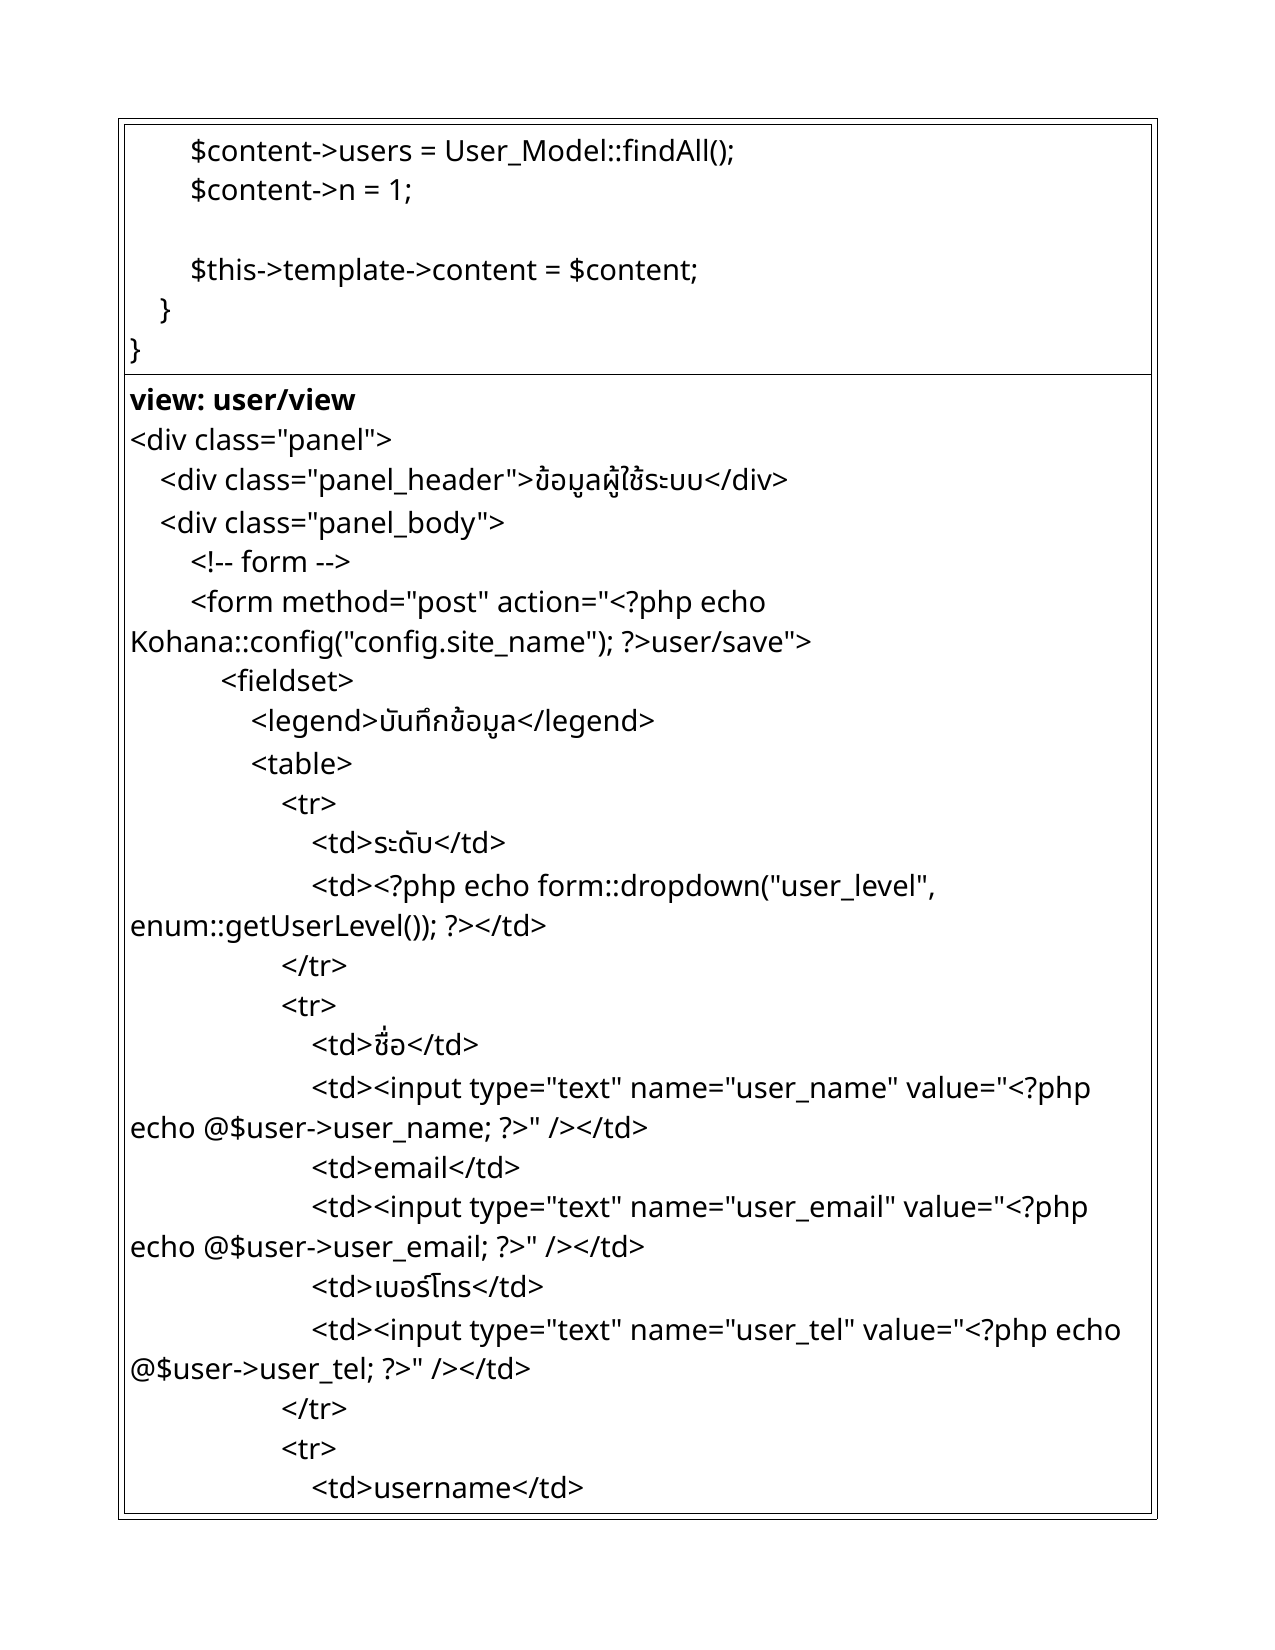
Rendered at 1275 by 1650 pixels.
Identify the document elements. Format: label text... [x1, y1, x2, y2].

table_cell controller: user action: view [119, 119, 1157, 1519]
table_cell view: user/view <div class="panel"> <div class="panel_header">ข้อมูลผู้ใช้ระบบ</div> <div class="panel_body"> <!-- form --> <form method="post" action="<?php echo Kohana::config("config.site_name"); ?>user/save"> <fieldset> <legend>บันทึกข้อมูล</legend> <table> <tr> <td>ระดับ</td> <td><?php echo form::dropdown("user_level", enum::getUserLevel()); ?></td> </tr> <tr> <td>ชื่อ</td> <td><input type="text" name="user_name" value="<?php echo @$user->user_name; ?>" /></td> <td>email</td> <td><input type="text" name="user_email" value="<?php echo @$user->user_email; ?>" /></td> <td>เบอร์โทร</td> <td><input type="text" name="user_tel" value="<?php echo @$user->user_tel; ?>" /></td> </tr> <tr> <td>username</td> <td><input type="text" name="user_username" value="<?php echo @$user->user_username; ?>" /></td> <td>password</td> <td><input type="password" name="user_password" /></td> <td>ยืนยัน password</td> <td><input type="password" name="user_password_confirm" /></td> </tr> <tr> <td></td> <td><input type="submit" value="บันทึก" class="app_button" /></td> </tr> </table> </fieldset> <input type="hidden" name="id" value="<?php echo @$user->id; ?>" /> </form> <!-- data --> <table class="grid"> <thead> <tr> <td width="30px">no</td> <td width="150px">ชื่อ</td> <td width="200px">email</td> <td width="120px">วันที่บันทึก</td> <td width="100px">ระดับ</td> <td width="100px">username</td> <td width="100px">password</td> <td width="25px">แก้ไข</td> <td width="25px">ลบ</td> </tr> </thead> <tbody> <?php foreach ($users as $user): ?> <tr> <td align="right" class="grid_left"><?php echo $n++; ?></td> <td><?php echo $user->user_name; ?></td> <td><?php echo $user->user_email; ?></td> <td align="center"><?php echo kdate::to_thai_day($user->user_created_date); ?></td> <td align="center"><?php echo $user->user_level; ?></td> <td align="center"><?php echo $user->user_username; ?></td> <td align="center"><?php echo $user->user_password; ?></td> <td align="center"> <a href="<?php echo Kohana::config("config.site_name"); ?>user/view/<?php echo $user->id; ?>"> <img src="<?php echo url::base(); ?>images/actions/edit.png" /> </a> </td> <td align="center"> <a href="<?php echo Kohana::config("config.site_name"); ?>user/delete/<?php echo $user->id; ?>" onclick="return confirm('ยืนยันการลบ')"> <img src="<?php echo url::base(); ?>images/actions/button_cancel.png" /> </a> </td> </tr> <?php endforeach ?> </tbody> </table> </div> </div> [125, 375, 1151, 1513]
table_header $content->users = User_Model::findAll(); $content->n = 1; $this->template->content = $content; } } [125, 125, 1151, 374]
